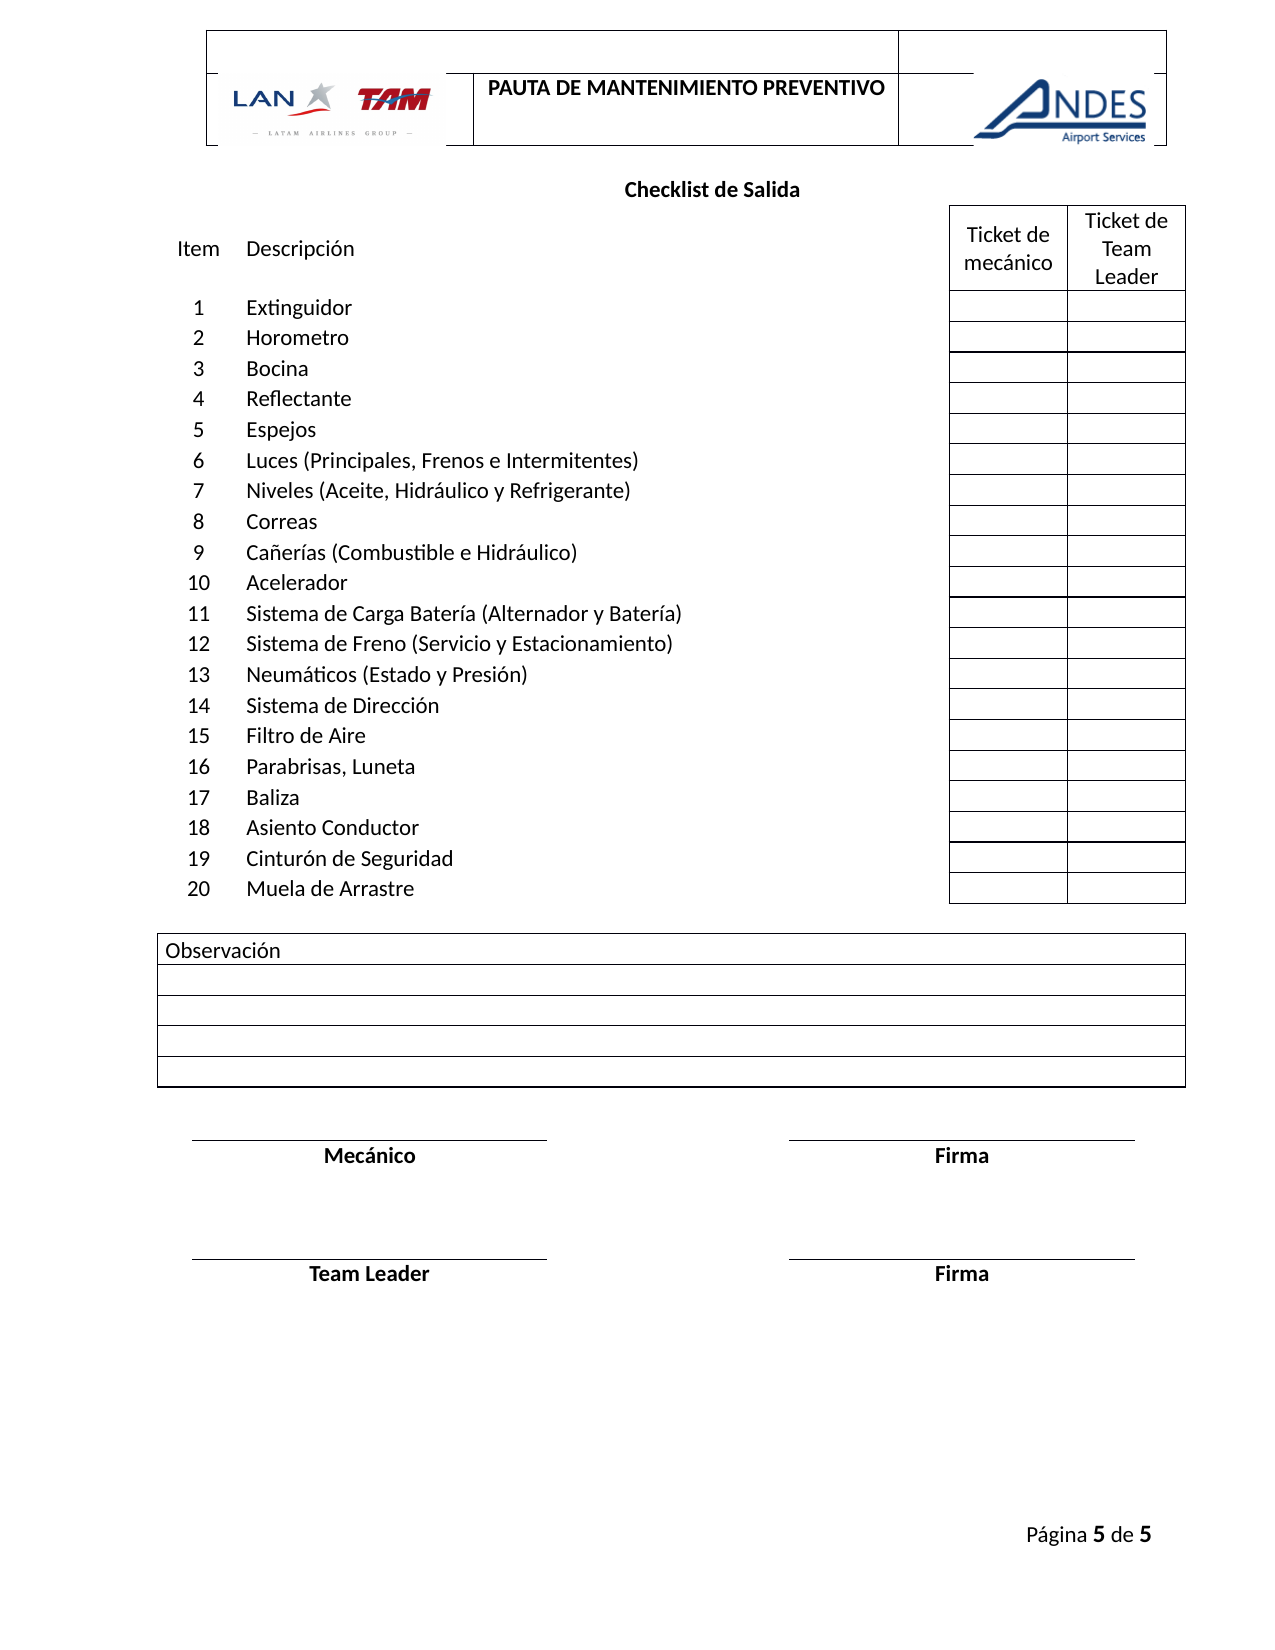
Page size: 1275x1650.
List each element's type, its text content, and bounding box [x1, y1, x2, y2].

table_cell Extinguidor [239, 290, 949, 321]
table_cell Parabrisas, Luneta [239, 750, 949, 780]
table_cell Espejos [239, 413, 949, 443]
table_cell [950, 291, 1067, 321]
table_cell 9 [158, 535, 239, 566]
table_cell Cinturón de Seguridad [239, 841, 949, 872]
table_cell [1068, 506, 1185, 535]
table_cell Team Leader [192, 1260, 547, 1288]
table_cell [950, 628, 1067, 658]
table_cell [1068, 291, 1185, 321]
table_cell Sistema de Freno (Servicio y Estacionamiento) [239, 627, 949, 658]
table_cell [1068, 598, 1185, 627]
table_cell Asiento Conductor [239, 811, 949, 841]
table_cell [789, 1170, 1135, 1258]
table_cell [950, 444, 1067, 474]
table_cell [158, 965, 1185, 994]
table_header [664, 1140, 789, 1169]
table_header Mecánico [192, 1141, 547, 1169]
table_header [547, 1140, 664, 1169]
table_cell [664, 1259, 789, 1288]
table_cell 1 [158, 290, 239, 321]
table_cell [950, 720, 1067, 749]
table_header Checklist de Salida [239, 174, 1186, 205]
table_cell [950, 781, 1067, 811]
table_cell [950, 659, 1067, 688]
table_cell [1068, 812, 1185, 841]
table_cell [950, 353, 1067, 382]
table_cell Bocina [239, 351, 949, 382]
picture [973, 73, 1155, 146]
table_cell Cañerías (Combustible e Hidráulico) [239, 535, 949, 566]
table_cell [950, 383, 1067, 413]
table_cell Observación [158, 934, 1185, 964]
table_cell Ticket de Team Leader [1068, 206, 1185, 290]
table_cell 10 [158, 566, 239, 596]
table_cell Luces (Principales, Frenos e Intermitentes) [239, 443, 949, 474]
table_cell [1068, 353, 1185, 382]
table_cell [950, 689, 1067, 719]
table_cell 6 [158, 443, 239, 474]
table_cell [1068, 751, 1185, 780]
table_cell 13 [158, 658, 239, 688]
table_cell Firma [789, 1260, 1135, 1288]
table_cell [158, 903, 1186, 933]
table_cell [1068, 383, 1185, 413]
table_cell Acelerador [239, 566, 949, 596]
table_cell [950, 567, 1067, 596]
table_cell 18 [158, 811, 239, 841]
table_cell 12 [158, 627, 239, 658]
table_header Firma [789, 1141, 1135, 1169]
table_cell [158, 1057, 1185, 1086]
table_cell [1068, 873, 1185, 903]
table_cell Muela de Arrastre [239, 872, 949, 903]
table_header [158, 174, 239, 205]
table_cell [1068, 536, 1185, 566]
table_cell 5 [158, 413, 239, 443]
table_cell 4 [158, 382, 239, 413]
table_cell 16 [158, 750, 239, 780]
table_cell Item [158, 205, 239, 290]
table_cell [950, 812, 1067, 841]
table_cell [1068, 659, 1185, 688]
table_cell [547, 1170, 664, 1258]
table_cell 11 [158, 596, 239, 627]
table_cell Baliza [239, 780, 949, 811]
table_cell 19 [158, 841, 239, 872]
table_cell [1068, 689, 1185, 719]
table_cell [950, 506, 1067, 535]
table_cell [950, 414, 1067, 443]
table_cell [547, 1259, 664, 1288]
table_cell [1068, 567, 1185, 596]
table_cell [1068, 475, 1185, 504]
table_cell [1068, 322, 1185, 351]
table_cell 8 [158, 505, 239, 535]
table_cell [950, 322, 1067, 351]
table_cell [1068, 628, 1185, 658]
table_cell Correas [239, 505, 949, 535]
table_cell [158, 996, 1185, 1025]
table_cell 15 [158, 719, 239, 749]
table_cell Reflectante [239, 382, 949, 413]
table_cell Descripción [239, 205, 949, 290]
table_cell Sistema de Dirección [239, 688, 949, 719]
table_cell [158, 1026, 1185, 1056]
table_cell Niveles (Aceite, Hidráulico y Refrigerante) [239, 474, 949, 504]
table_cell [950, 751, 1067, 780]
table_cell [1068, 414, 1185, 443]
table_cell Sistema de Carga Batería (Alternador y Batería) [239, 596, 949, 627]
table_cell 17 [158, 780, 239, 811]
picture [218, 73, 447, 146]
table_cell [1068, 444, 1185, 474]
table_cell [950, 598, 1067, 627]
table_cell [950, 475, 1067, 504]
table_cell 7 [158, 474, 239, 504]
table_cell 3 [158, 351, 239, 382]
table_cell Filtro de Aire [239, 719, 949, 749]
table_cell [950, 536, 1067, 566]
table_cell Neumáticos (Estado y Presión) [239, 658, 949, 688]
table_cell [192, 1170, 547, 1258]
table_cell [950, 873, 1067, 903]
table_cell [1068, 781, 1185, 811]
table_cell Ticket de mecánico [950, 206, 1067, 290]
table_cell [1068, 843, 1185, 872]
table_cell [1068, 720, 1185, 749]
table_cell Horometro [239, 321, 949, 351]
table_cell 20 [158, 872, 239, 903]
table_cell [950, 843, 1067, 872]
table_cell 14 [158, 688, 239, 719]
table_cell [664, 1170, 789, 1258]
table_cell 2 [158, 321, 239, 351]
